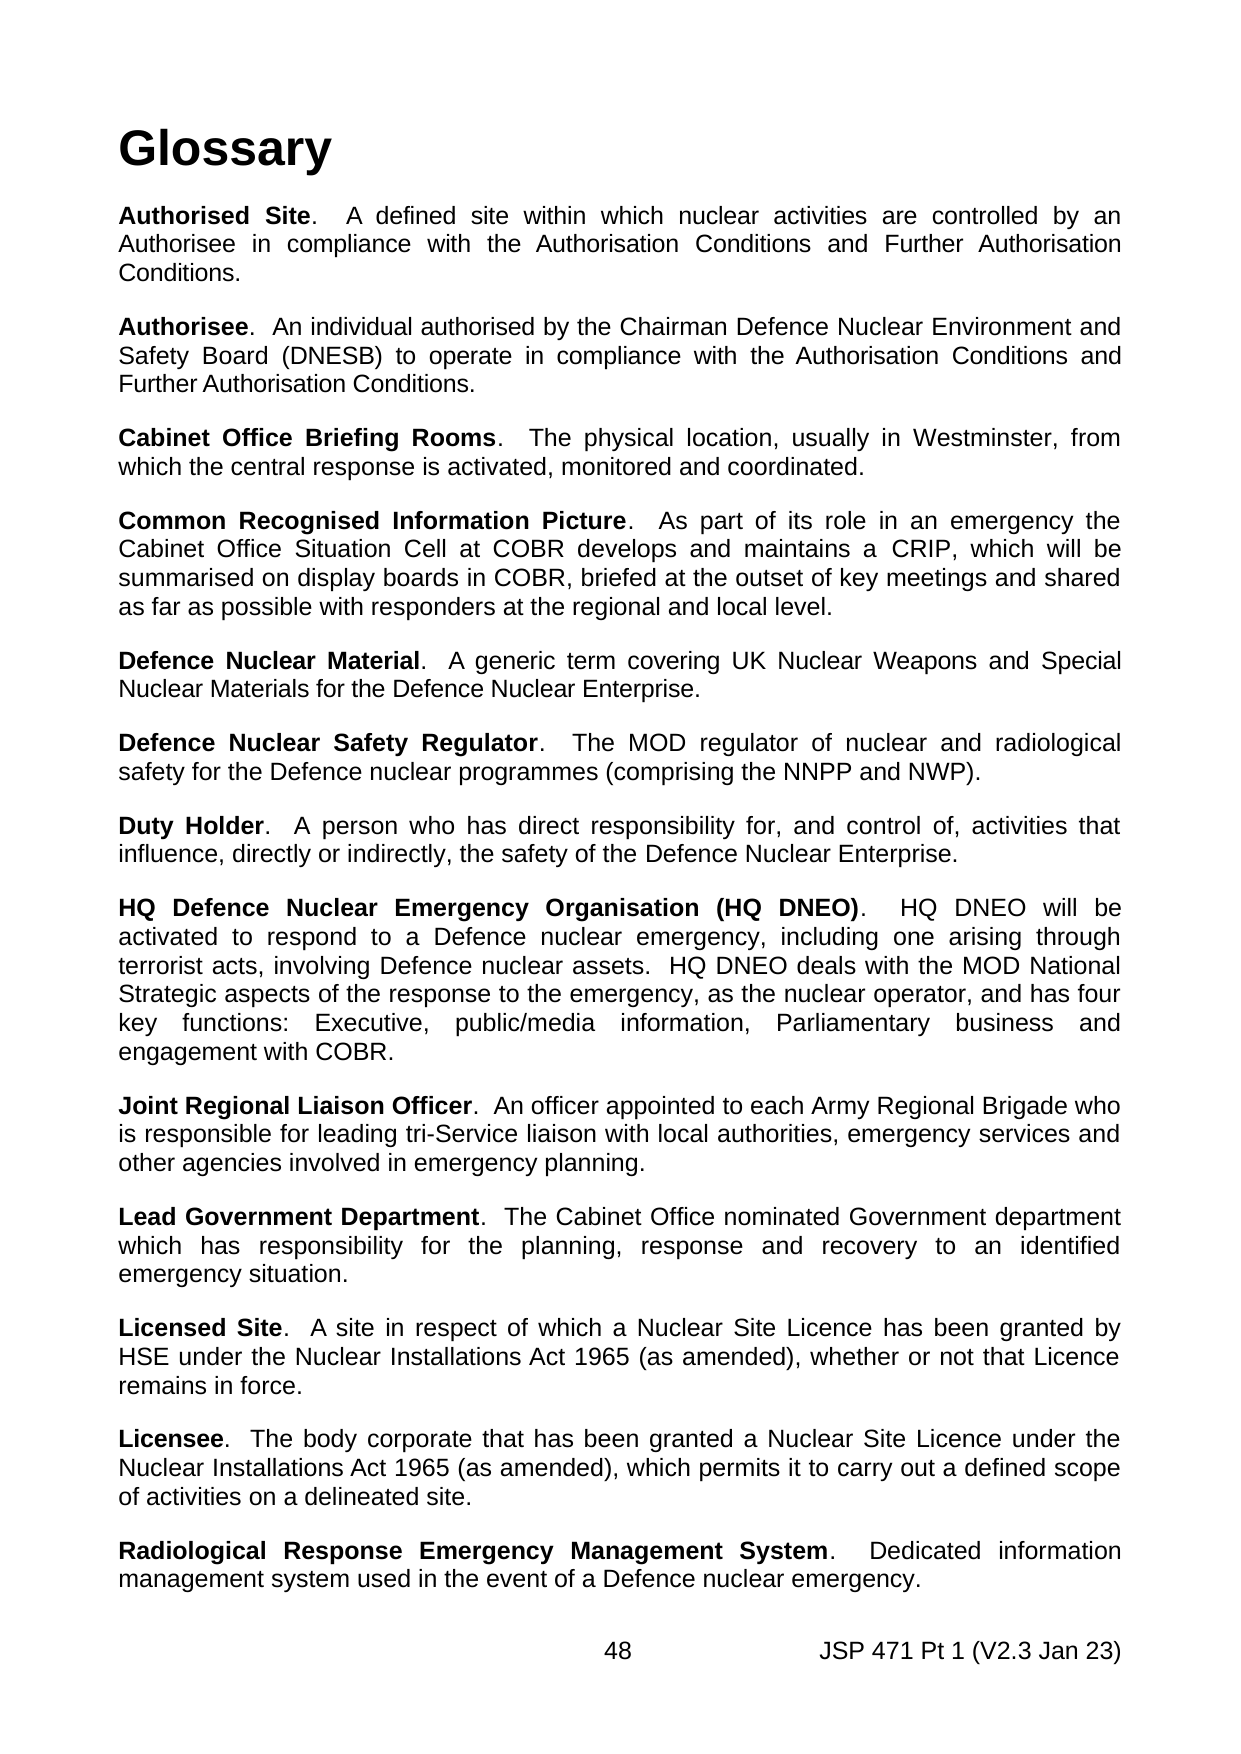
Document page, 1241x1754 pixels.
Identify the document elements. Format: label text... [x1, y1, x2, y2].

text Common Recognised Information Picture. As part of its role in an emergency the Cabinet Office Situation Cell at COBR develops and maintains a CRIP, which will be summarised on display boards in COBR, briefed at the outset of key meetings and shared as far as possible with responders at the regional and local level. [118, 506, 1122, 621]
text HQ Defence Nuclear Emergency Organisation (HQ DNEO). HQ DNEO will be activated to respond to a Defence nuclear emergency, including one arising through terrorist acts, involving Defence nuclear assets. HQ DNEO deals with the MOD National Strategic aspects of the response to the emergency, as the nuclear operator, and has four key functions: Executive, public/media information, Parliamentary business and engagement with COBR. [118, 893, 1122, 1066]
subtitle Glossary [118, 118, 1122, 176]
text Joint Regional Liaison Officer. An officer appointed to each Army Regional Brigade who is responsible for leading tri-Service liaison with local authorities, emergency services and other agencies involved in emergency planning. [118, 1091, 1122, 1177]
text Duty Holder. A person who has direct responsibility for, and control of, activities that influence, directly or indirectly, the safety of the Defence Nuclear Enterprise. [118, 811, 1122, 868]
text Authorisee. An individual authorised by the Chairman Defence Nuclear Environment and Safety Board (DNESB) to operate in compliance with the Authorisation Conditions and Further Authorisation Conditions. [118, 312, 1122, 398]
text Licensee. The body corporate that has been granted a Nuclear Site Licence under the Nuclear Installations Act 1965 (as amended), which permits it to carry out a defined scope of activities on a delineated site. [118, 1424, 1122, 1511]
text Radiological Response Emergency Management System. Dedicated information management system used in the event of a Defence nuclear emergency. [118, 1536, 1122, 1593]
text Licensed Site. A site in respect of which a Nuclear Site Licence has been granted by HSE under the Nuclear Installations Act 1965 (as amended), whether or not that Licence remains in force. [118, 1313, 1122, 1399]
text Cabinet Office Briefing Rooms. The physical location, usually in Westminster, from which the central response is activated, monitored and coordinated. [118, 423, 1122, 481]
text Lead Government Department. The Cabinet Office nominated Government department which has responsibility for the planning, response and recovery to an identified emergency situation. [118, 1202, 1122, 1288]
text Defence Nuclear Safety Regulator. The MOD regulator of nuclear and radiological safety for the Defence nuclear programmes (comprising the NNPP and NWP). [118, 728, 1122, 786]
text Authorised Site. A defined site within which nuclear activities are controlled by an Authorisee in compliance with the Authorisation Conditions and Further Authorisation Conditions. [118, 201, 1122, 287]
text Defence Nuclear Material. A generic term covering UK Nuclear Weapons and Special Nuclear Materials for the Defence Nuclear Enterprise. [118, 646, 1122, 703]
